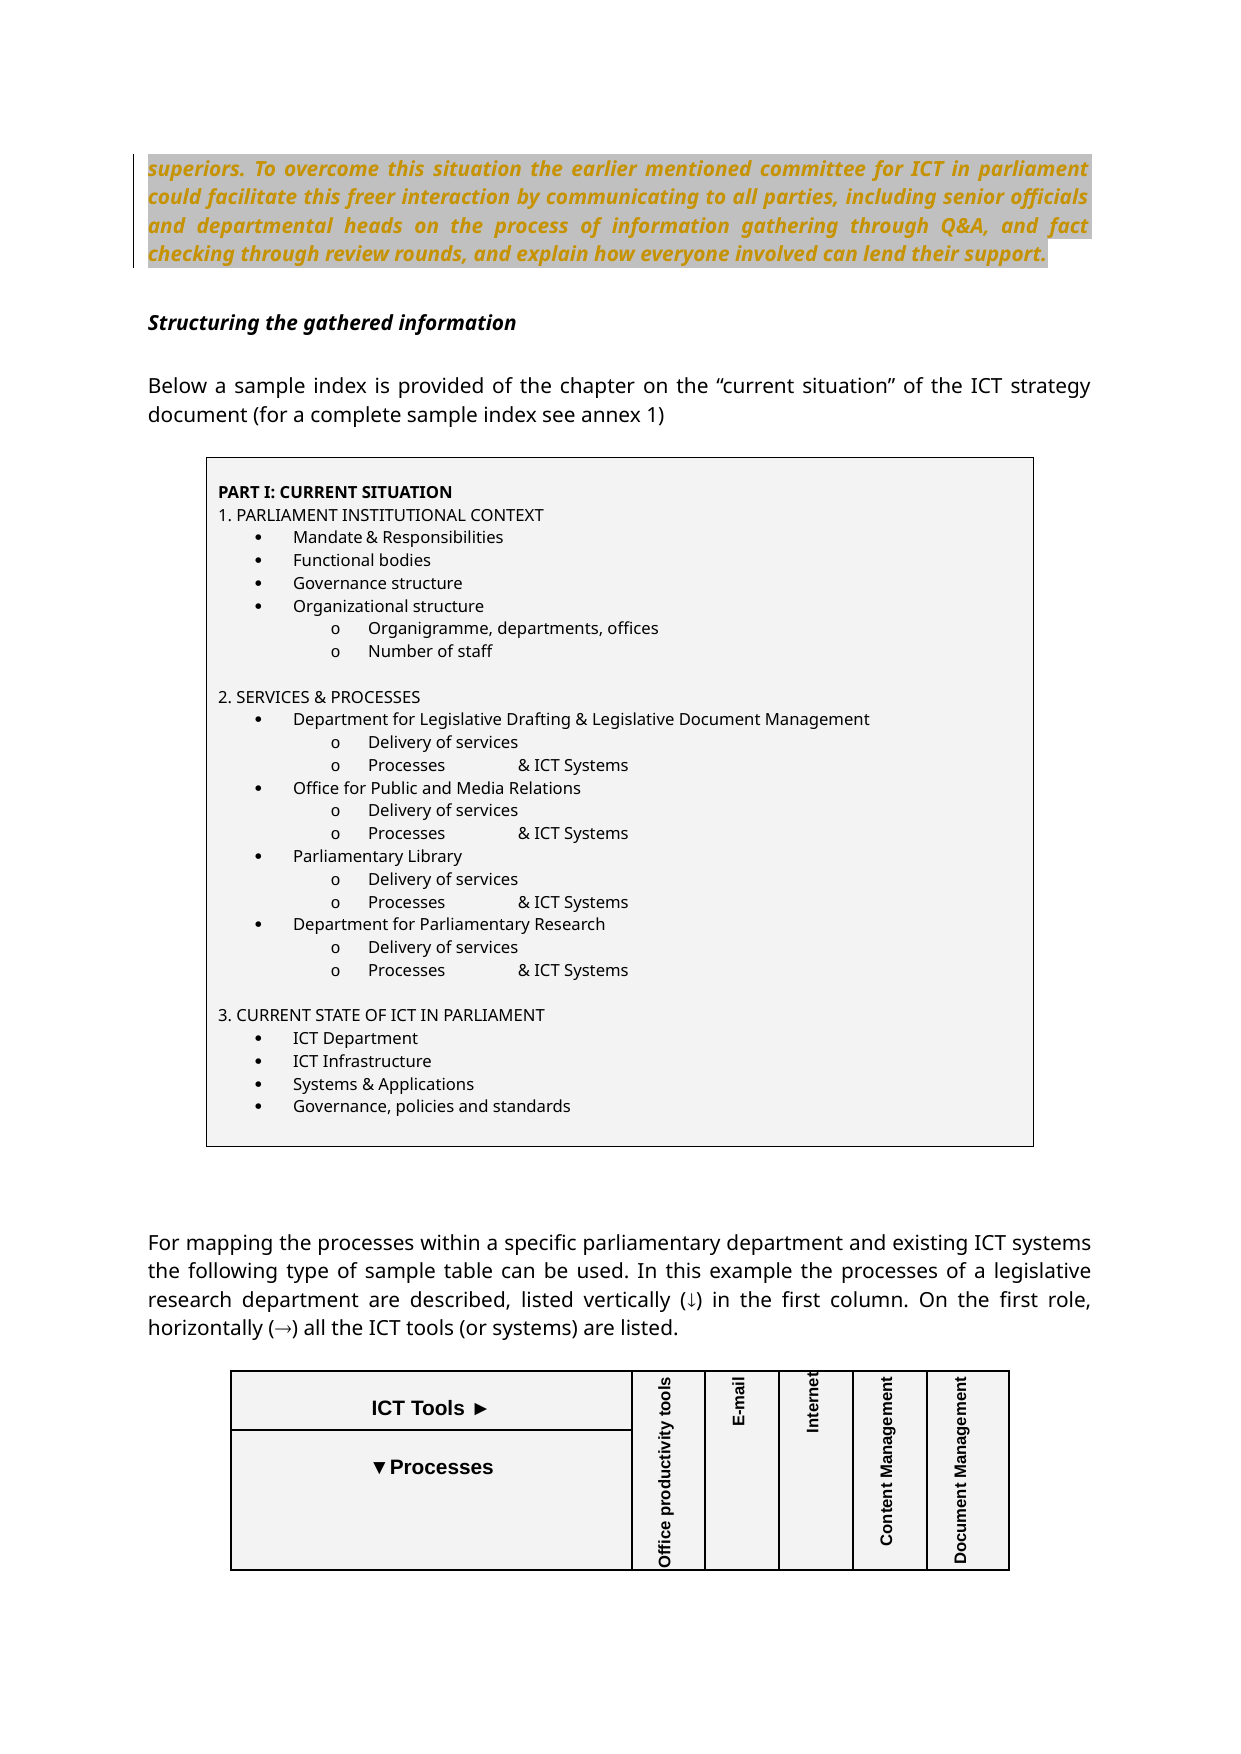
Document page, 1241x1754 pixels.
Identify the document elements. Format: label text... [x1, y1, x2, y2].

table_header Document Management System [928, 1372, 1008, 1569]
table_header Internet [780, 1372, 852, 1569]
table_header ICT Tools ► [232, 1372, 631, 1429]
text For mapping the processes within a specific parliamentary department and existing ICT systems the following type of sample table can be used. In this example the processes of a legislative research department are described, listed vertically () in the first column. On the first role, horizontally () all the ICT tools (or systems) are listed. [148, 1228, 1092, 1342]
table_header Content Management System [854, 1372, 926, 1569]
text Below a sample index is provided of the chapter on the “current situation” of the ICT strategy document (for a complete sample index see annex 1) [148, 372, 1092, 428]
table_header E-mail [706, 1372, 778, 1569]
table_cell ▼Processes [232, 1431, 631, 1569]
text superiors. To overcome this situation the earlier mentioned committee for ICT in parliament could facilitate this freer interaction by communicating to all parties, including senior officials and departmental heads on the process of information gathering through Q&A, and fact checking through review rounds, and explain how everyone involved can lend their support. [148, 154, 1092, 268]
table_header Office productivity tools [633, 1372, 704, 1569]
subtitle Structuring the gathered information [148, 308, 1092, 337]
table_header PART I: CURRENT SITUATION 1. PARLIAMENT INSTITUTIONAL CONTEXT Mandate & Responsibilities Functional bodies Governance structure Organizational structure Organigramme, departments, offices Number of staff 2. SERVICES & PROCESSES Department for Legislative Drafting & Legislative Document Management Delivery of services Processes & ICT Systems Office for Public and Media Relations Delivery of services Processes & ICT Systems Parliamentary Library Delivery of services Processes & ICT Systems Department for Parliamentary Research Delivery of services Processes & ICT Systems 3. CURRENT STATE OF ICT IN PARLIAMENT ICT Department ICT Infrastructure Systems & Applications Governance, policies and standards [207, 458, 1033, 1146]
